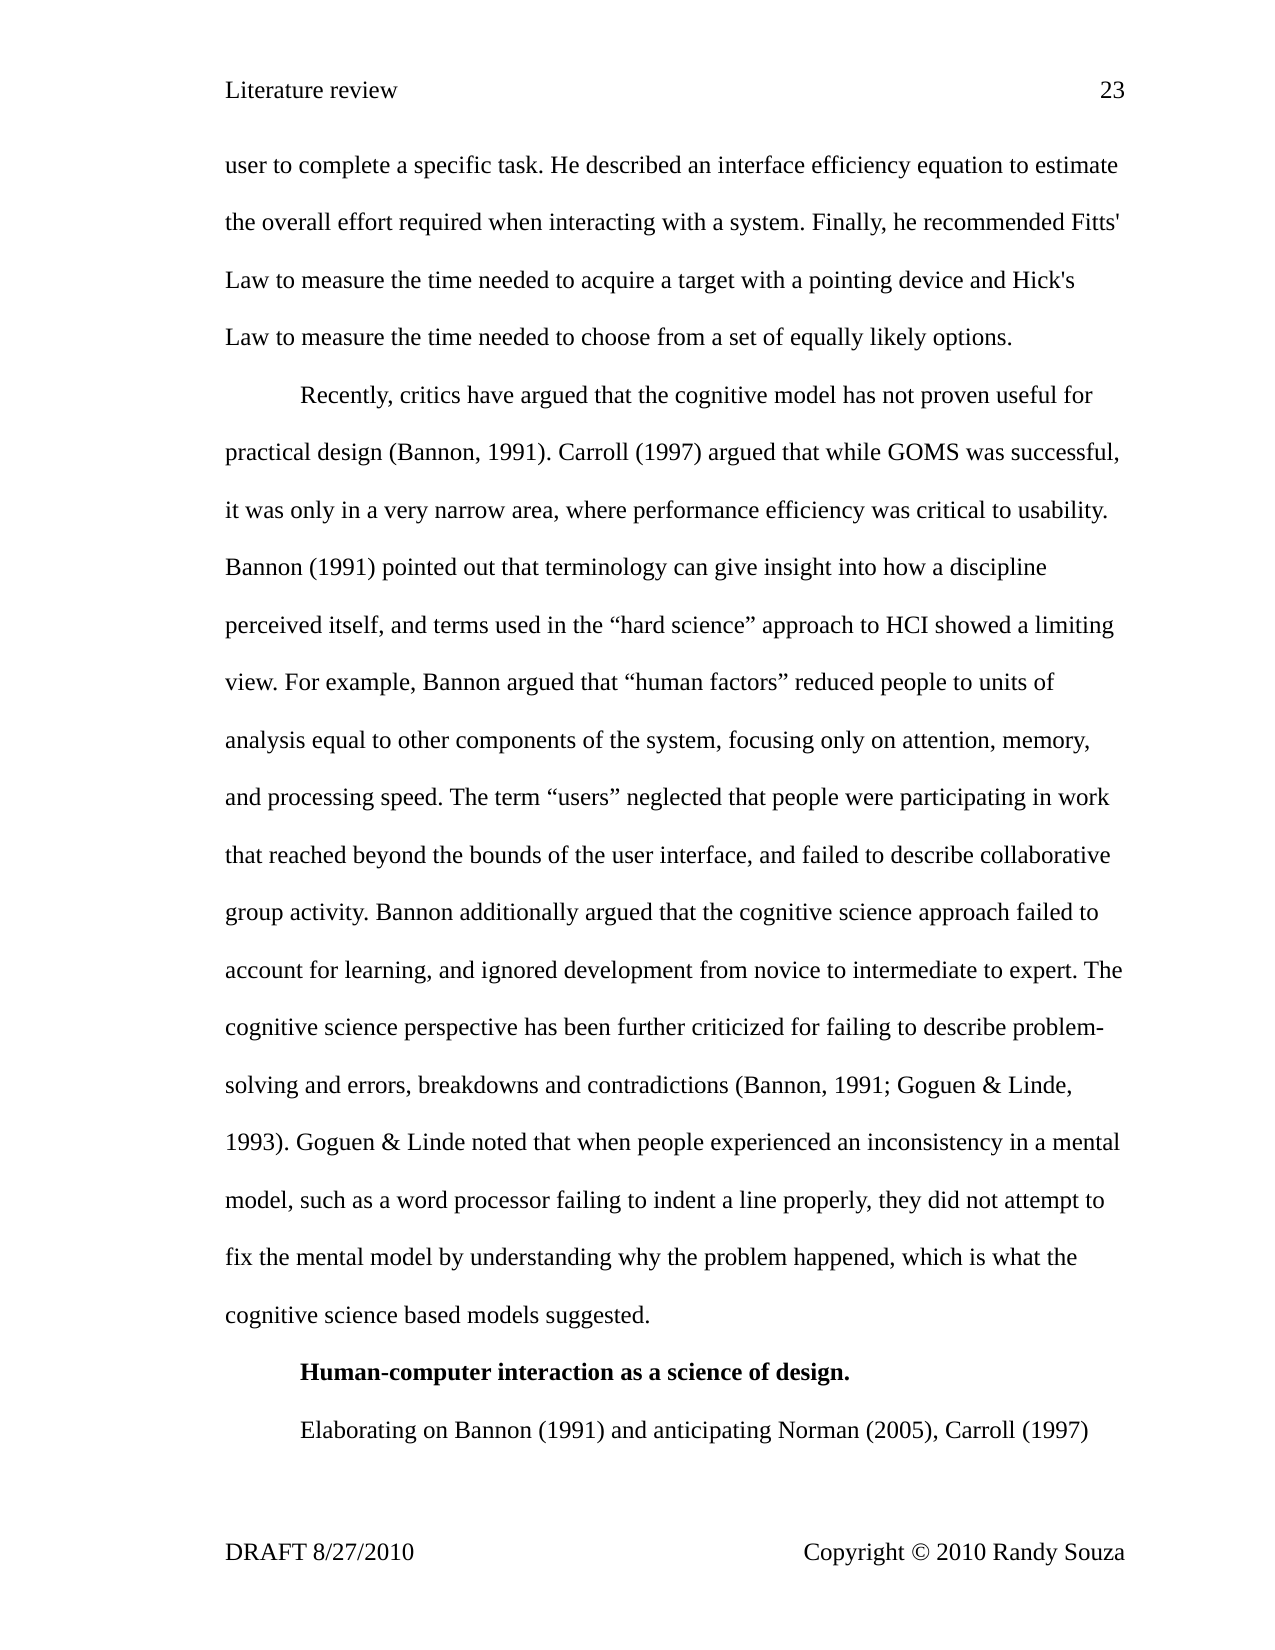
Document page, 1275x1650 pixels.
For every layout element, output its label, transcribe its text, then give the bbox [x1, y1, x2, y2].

subtitle Human-computer interaction as a science of design. [300, 1357, 1125, 1386]
text Recently, critics have argued that the cognitive model has not proven useful for practical design (Bannon, 1991). Carroll (1997) argued that while GOMS was successful, it was only in a very narrow area, where performance efficiency was critical to usability. Bannon (1991) pointed out that terminology can give insight into how a discipline perceived itself, and terms used in the “hard science” approach to HCI showed a limiting view. For example, Bannon argued that “human factors” reduced people to units of analysis equal to other components of the system, focusing only on attention, memory, and processing speed. The term “users” neglected that people were participating in work that reached beyond the bounds of the user interface, and failed to describe collaborative group activity. Bannon additionally argued that the cognitive science approach failed to account for learning, and ignored development from novice to intermediate to expert. The cognitive science perspective has been further criticized for failing to describe problem-solving and errors, breakdowns and contradictions (Bannon, 1991; Goguen & Linde, 1993). Goguen & Linde noted that when people experienced an inconsistency in a mental model, such as a word processor failing to indent a line properly, they did not attempt to fix the mental model by understanding why the problem happened, which is what the cognitive science based models suggested. [225, 380, 1125, 1329]
text user to complete a specific task. He described an interface efficiency equation to estimate the overall effort required when interacting with a system. Finally, he recommended Fitts' Law to measure the time needed to acquire a target with a pointing device and Hick's Law to measure the time needed to choose from a set of equally likely options. [225, 150, 1125, 351]
text Elaborating on Bannon (1991) and anticipating Norman (2005), Carroll (1997) [225, 1415, 1125, 1444]
